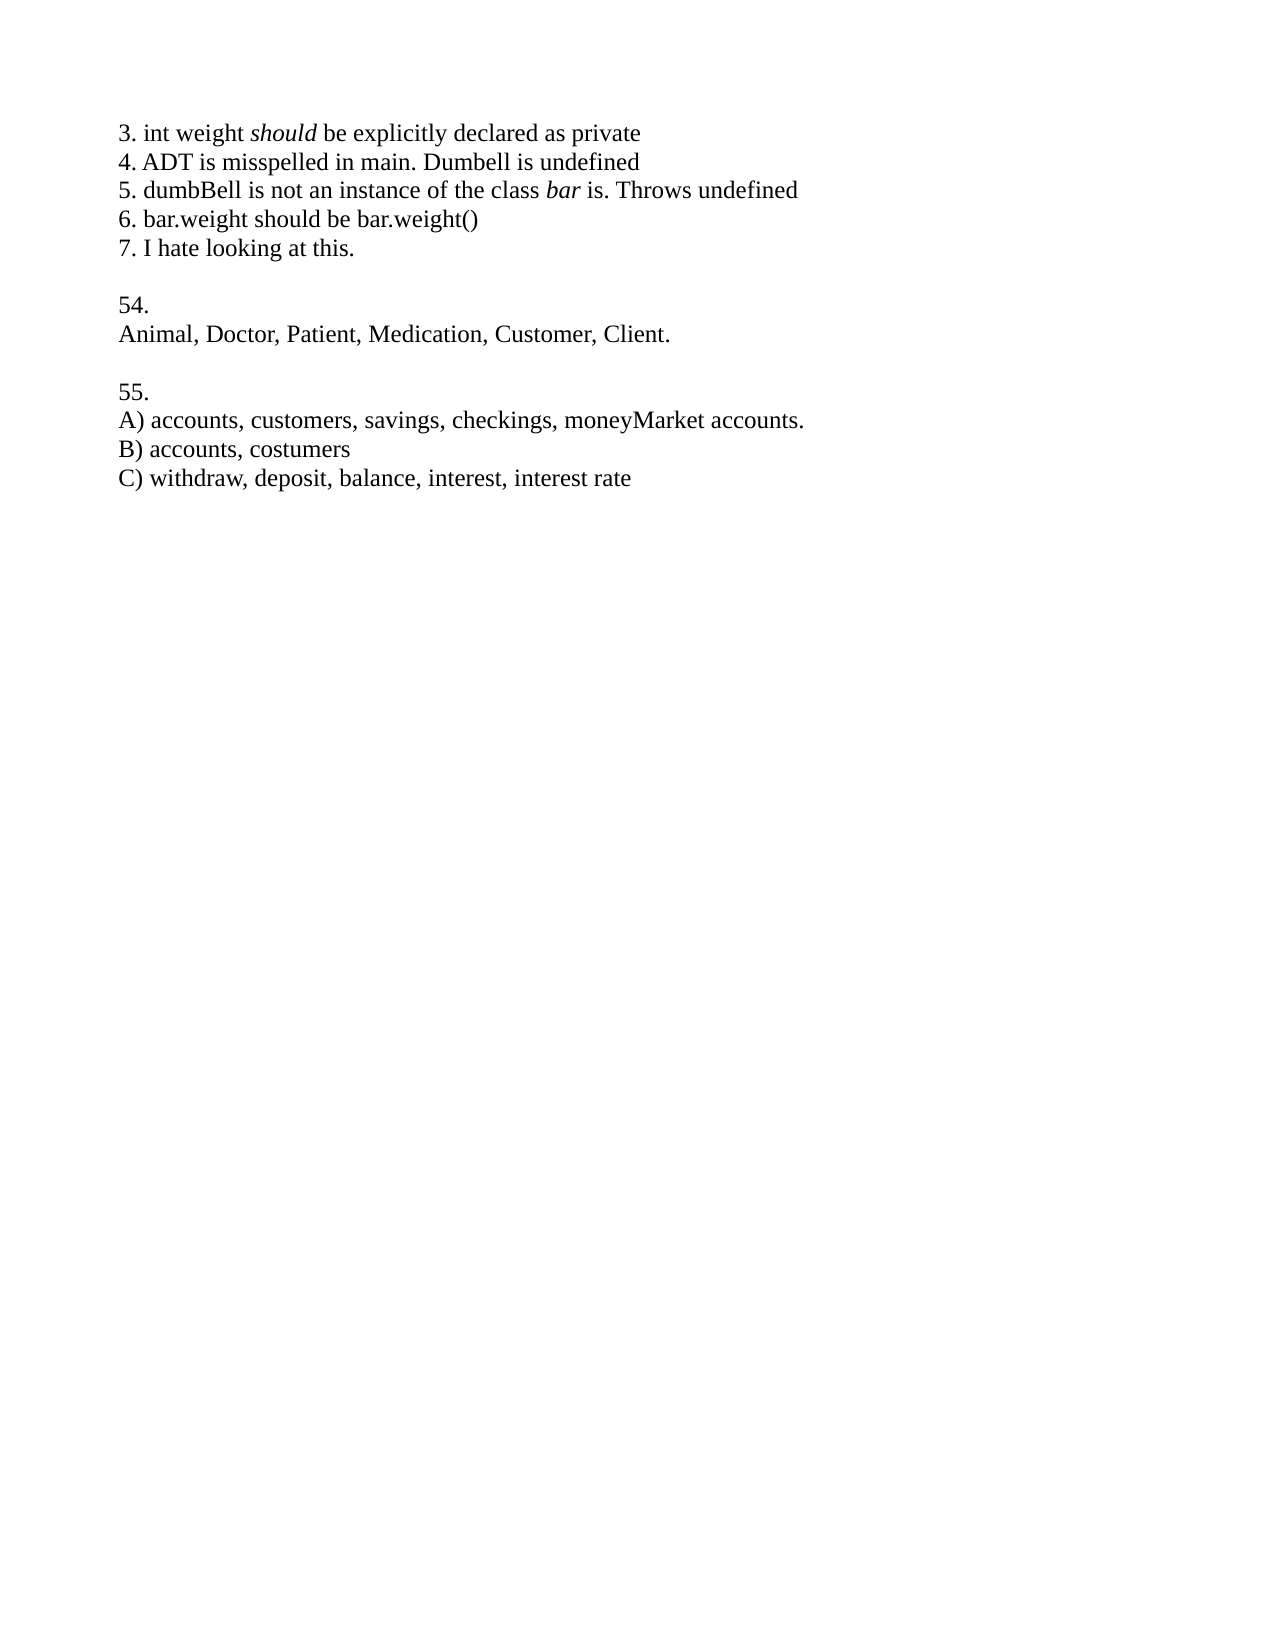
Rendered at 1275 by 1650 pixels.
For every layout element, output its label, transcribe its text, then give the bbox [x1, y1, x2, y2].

text 4. ADT is misspelled in main. Dumbell is undefined [118, 147, 1157, 176]
text Animal, Doctor, Patient, Medication, Customer, Client. [118, 319, 1157, 348]
text B) accounts, costumers [118, 434, 1157, 463]
text 5. dumbBell is not an instance of the class bar is. Throws undefined [118, 176, 1157, 204]
text 55. [118, 377, 1157, 406]
text 54. [118, 291, 1157, 319]
text A) accounts, customers, savings, checkings, moneyMarket accounts. [118, 406, 1157, 434]
text 6. bar.weight should be bar.weight() [118, 204, 1157, 233]
text 7. I hate looking at this. [118, 233, 1157, 262]
text C) withdraw, deposit, balance, interest, interest rate [118, 463, 1157, 492]
text 3. int weight should be explicitly declared as private [118, 118, 1157, 147]
